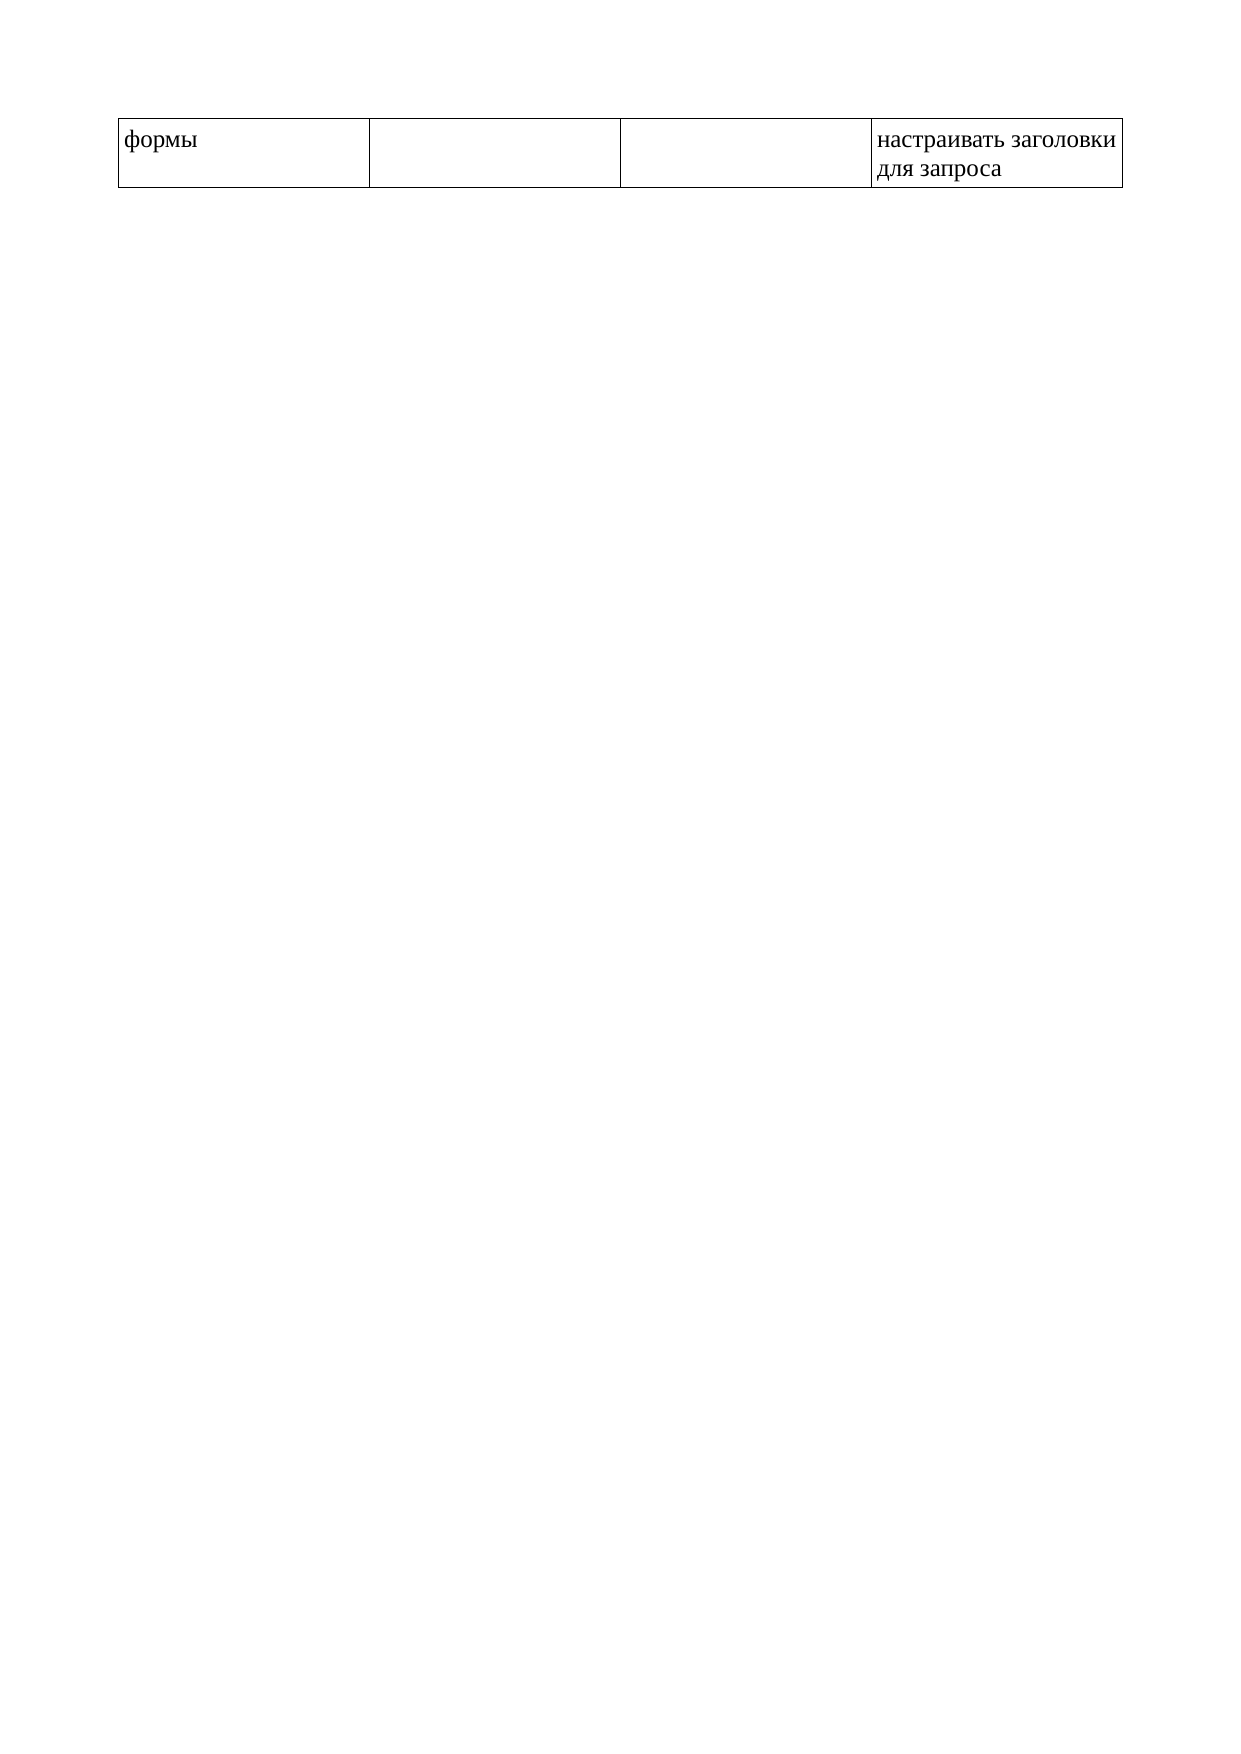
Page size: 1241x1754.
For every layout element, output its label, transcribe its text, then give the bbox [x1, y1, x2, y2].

table_cell [370, 119, 620, 187]
table_cell формы [119, 119, 369, 187]
table_cell [621, 119, 871, 187]
table_cell настраивать заголовки для запроса [872, 119, 1122, 187]
